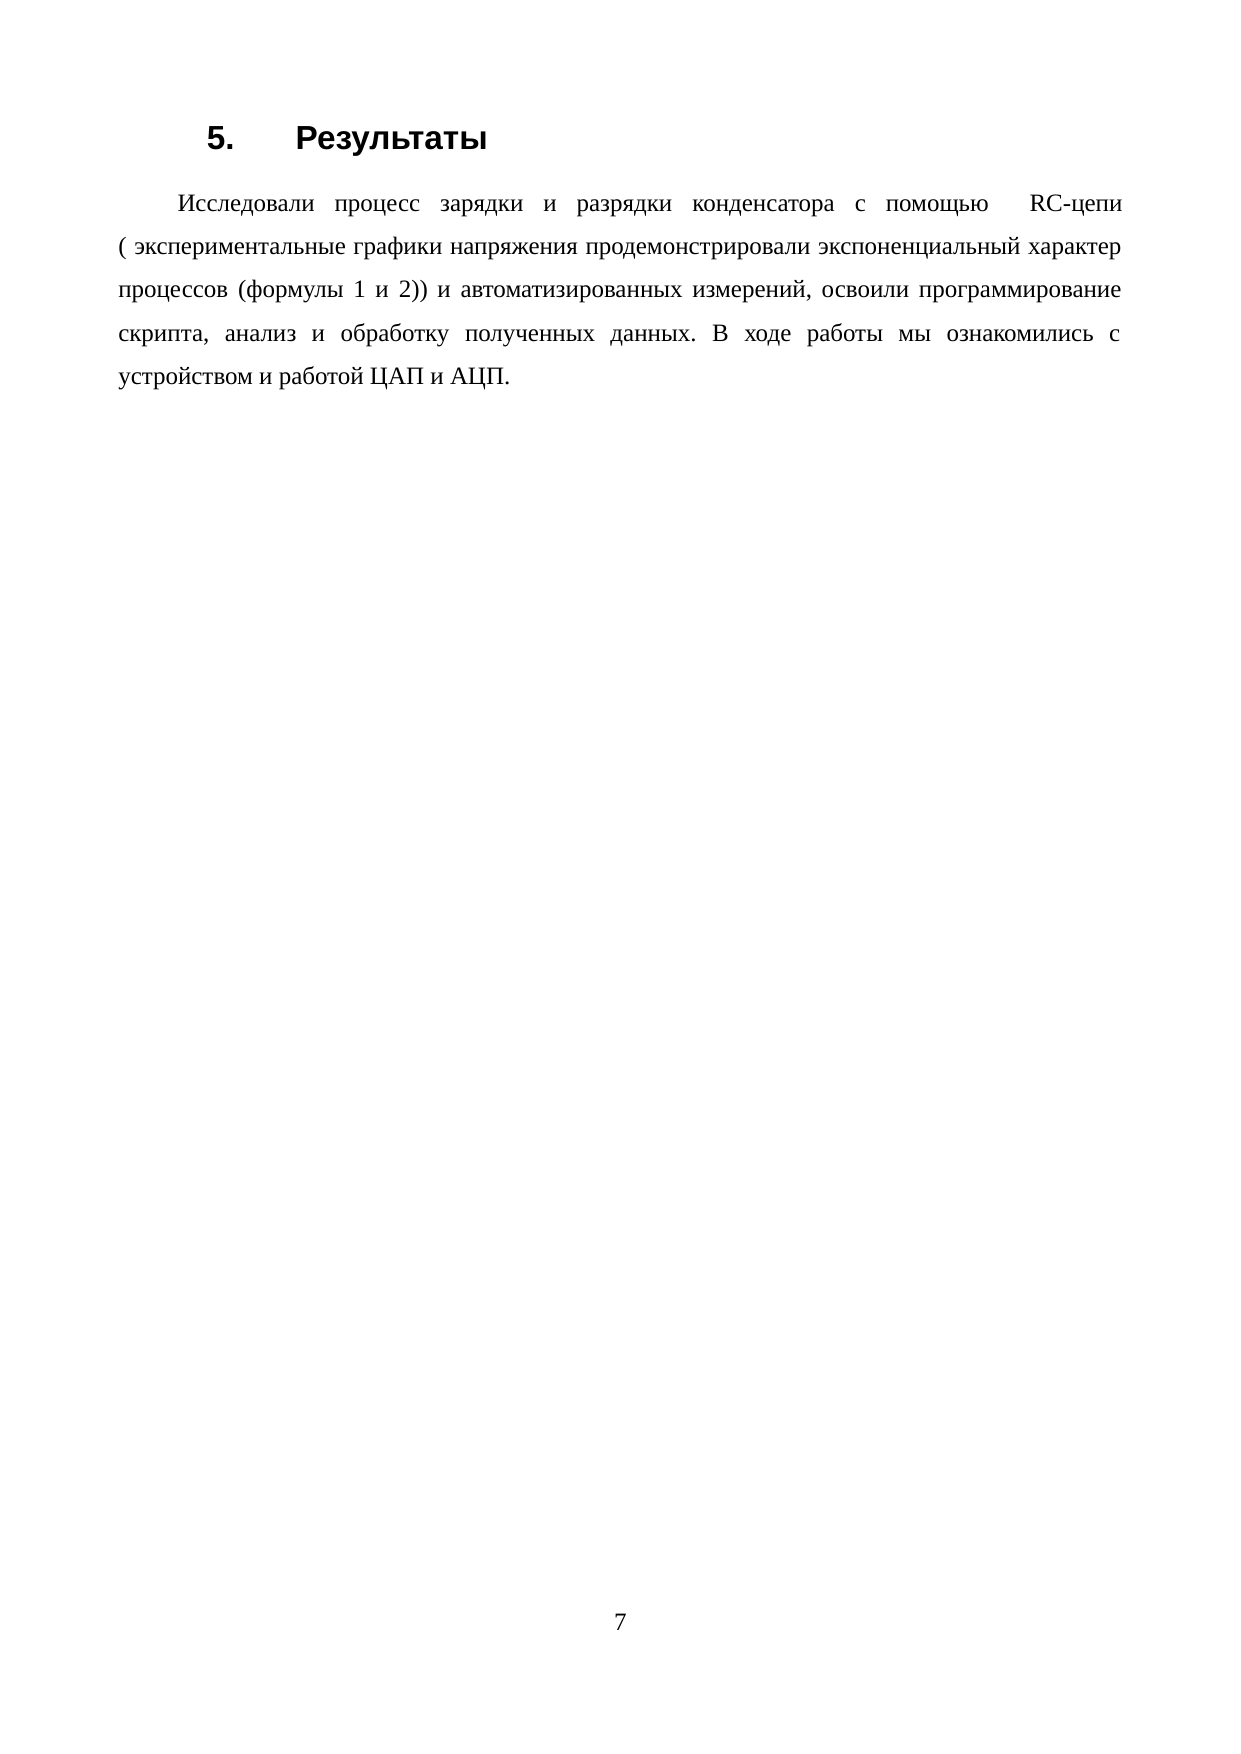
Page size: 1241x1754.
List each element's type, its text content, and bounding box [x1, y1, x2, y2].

text Исследовали процесс зарядки и разрядки конденсатора с помощью RC-цепи ( экспериментальные графики напряжения продемонстрировали экспоненциальный характер процессов (формулы 1 и 2)) и автоматизированных измерений, освоили программирование скрипта, анализ и обработку полученных данных. В ходе работы мы ознакомились с устройством и работой ЦАП и АЦП. [118, 188, 1122, 389]
subtitle Результаты [148, 118, 1122, 157]
